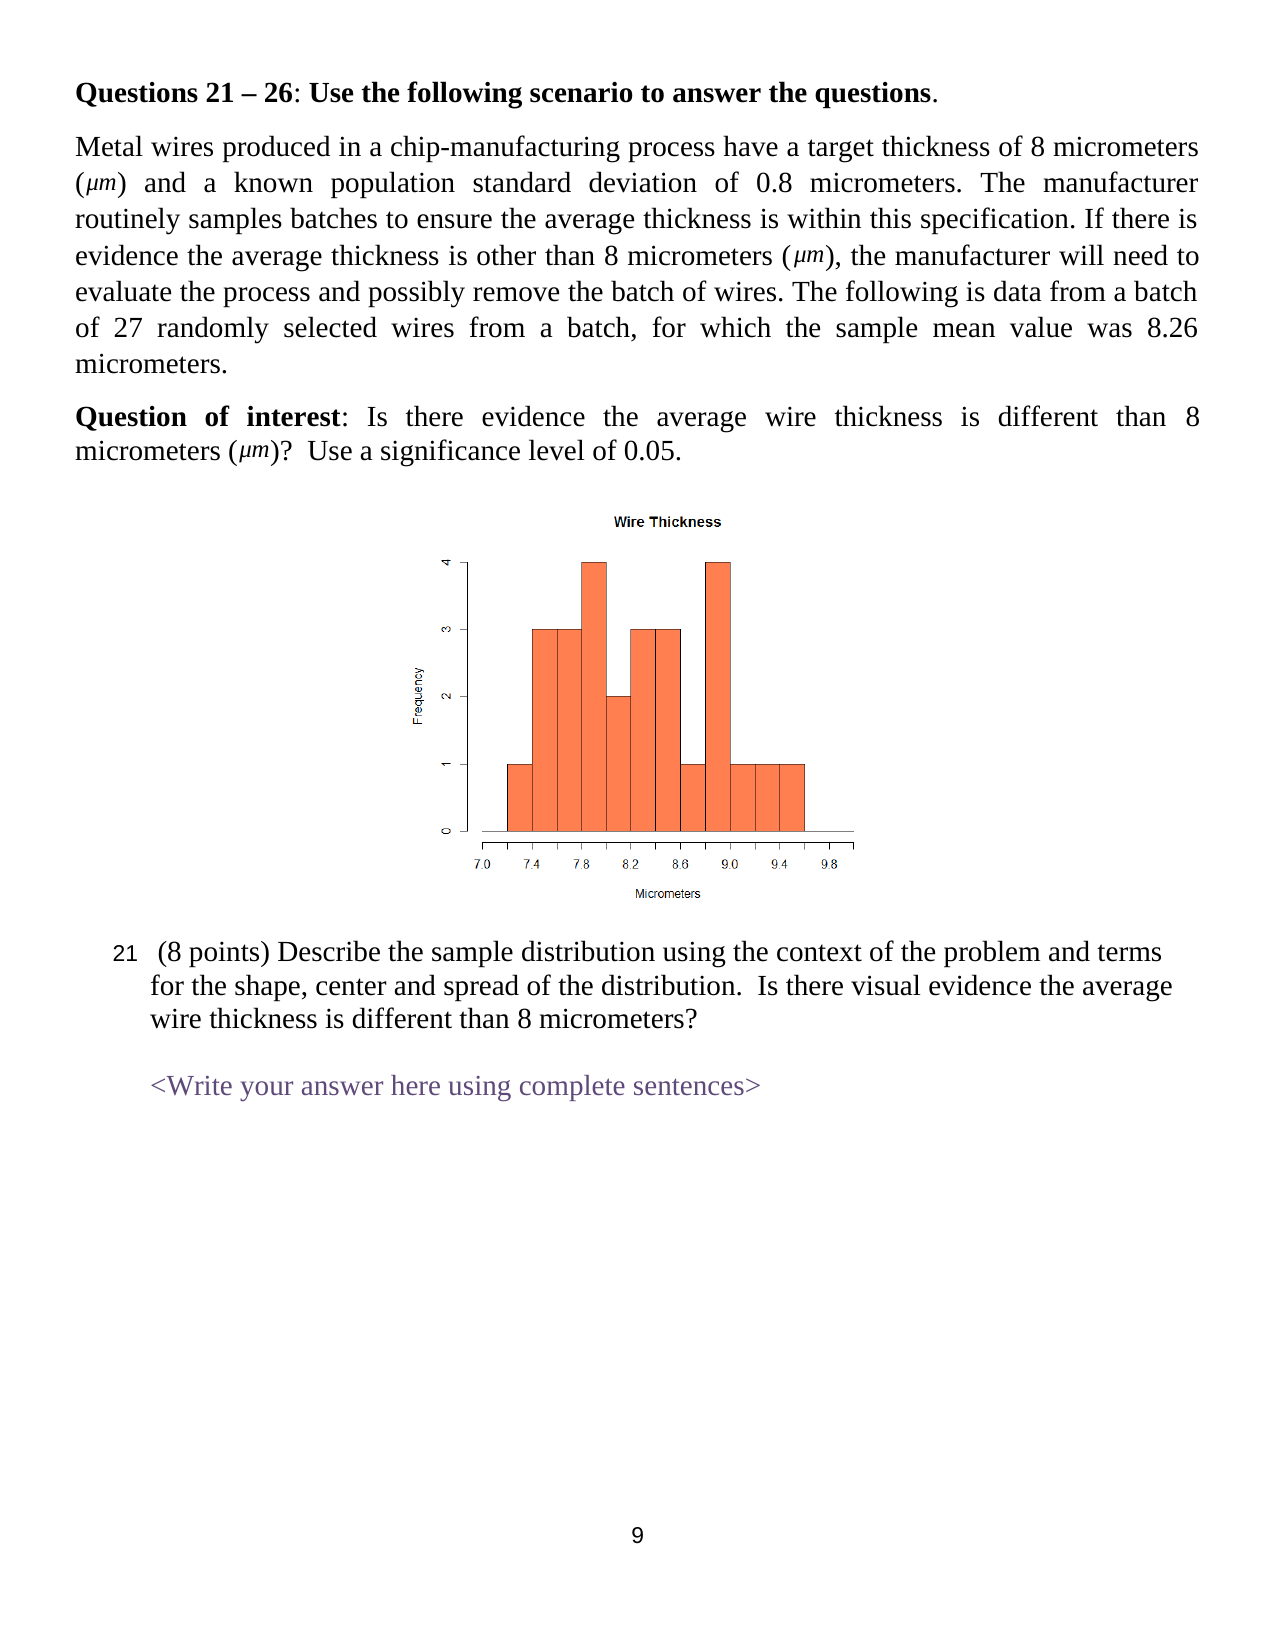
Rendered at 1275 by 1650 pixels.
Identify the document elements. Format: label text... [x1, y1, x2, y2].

text Question of interest: Is there evidence the average wire thickness is different than 8 micrometers ()? Use a significance level of 0.05. [75, 399, 1200, 466]
list (8 points) Describe the sample distribution using the context of the problem and terms for the shape, center and spread of the distribution. Is there visual evidence the average wire thickness is different than 8 micrometers? [112, 934, 1200, 1035]
picture [411, 501, 864, 902]
text Questions 21 – 26: Use the following scenario to answer the questions. [75, 75, 1200, 108]
list <Write your answer here using complete sentences> [150, 1068, 1200, 1102]
text Metal wires produced in a chip-manufacturing process have a target thickness of 8 micrometers () and a known population standard deviation of 0.8 micrometers. The manufacturer routinely samples batches to ensure the average thickness is within this specification. If there is evidence the average thickness is other than 8 micrometers (), the manufacturer will need to evaluate the process and possibly remove the batch of wires. The following is data from a batch of 27 randomly selected wires from a batch, for which the sample mean value was 8.26 micrometers. [75, 129, 1200, 380]
